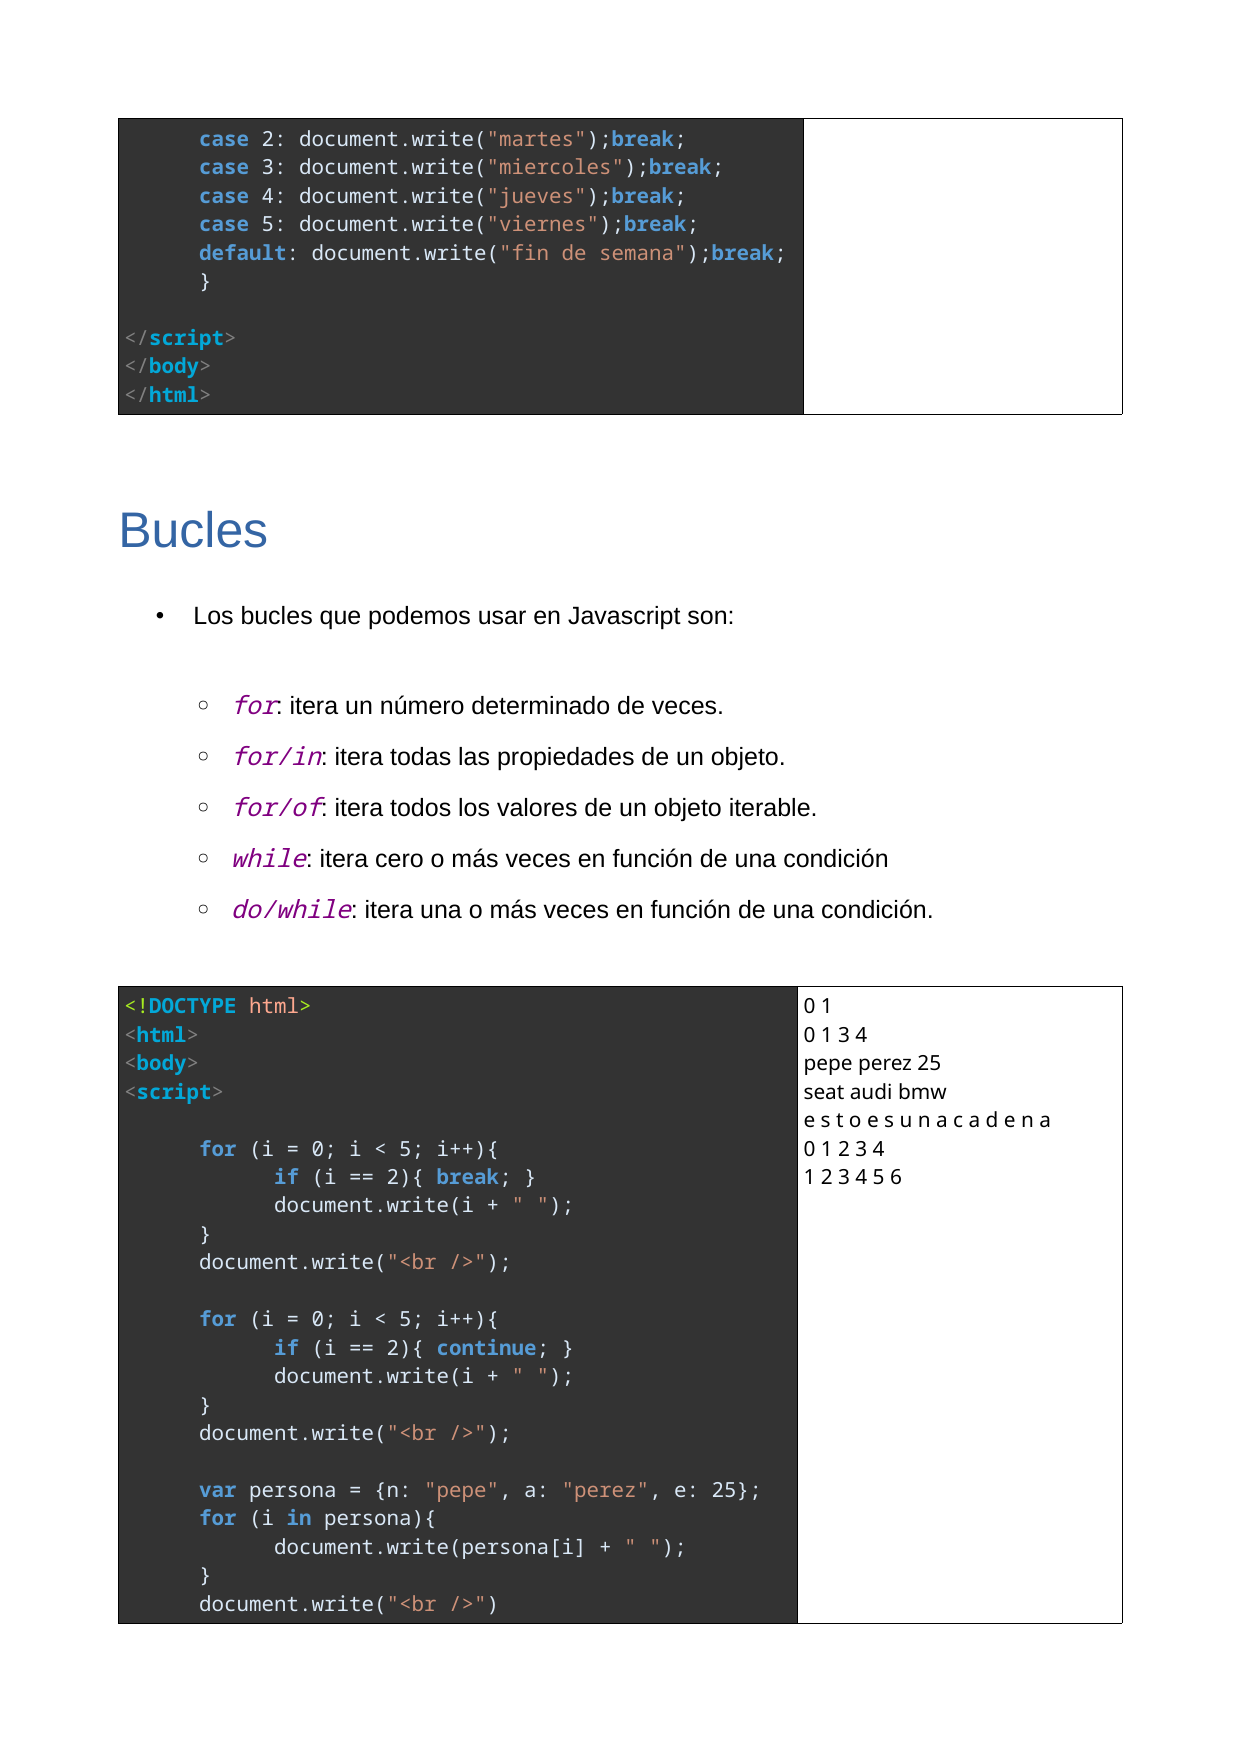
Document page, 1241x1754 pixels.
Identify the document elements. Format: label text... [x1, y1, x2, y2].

table_header case 2: document.write("martes");break; case 3: document.write("miercoles");break; case 4: document.write("jueves");break; case 5: document.write("viernes");break; default: document.write("fin de semana");break; } </script> </body> </html> [119, 119, 803, 414]
table_header [804, 119, 1122, 414]
list while: itera cero o más veces en función de una condición [193, 841, 1122, 874]
list for: itera un número determinado de veces. [193, 687, 1122, 721]
table_header 0 1 0 1 3 4 pepe perez 25 seat audi bmw e s t o e s u n a c a d e n a 0 1 2 3 4 1 2 3 4 5 6 [798, 987, 1122, 1623]
list Los bucles que podemos usar en Javascript son: [156, 601, 1122, 630]
list for/of: itera todos los valores de un objeto iterable. [193, 789, 1122, 823]
list do/while: itera una o más veces en función de una condición. [193, 892, 1122, 926]
list for/in: itera todas las propiedades de un objeto. [193, 738, 1122, 772]
text Bucles [118, 500, 1122, 558]
table_header <!DOCTYPE html> <html> <body> <script> for (i = 0; i < 5; i++){ if (i == 2){ break; } document.write(i + " "); } document.write("<br />"); for (i = 0; i < 5; i++){ if (i == 2){ continue; } document.write(i + " "); } document.write("<br />"); var persona = {n: "pepe", a: "perez", e: 25}; for (i in persona){ document.write(persona[i] + " "); } document.write("<br />") [119, 987, 797, 1623]
